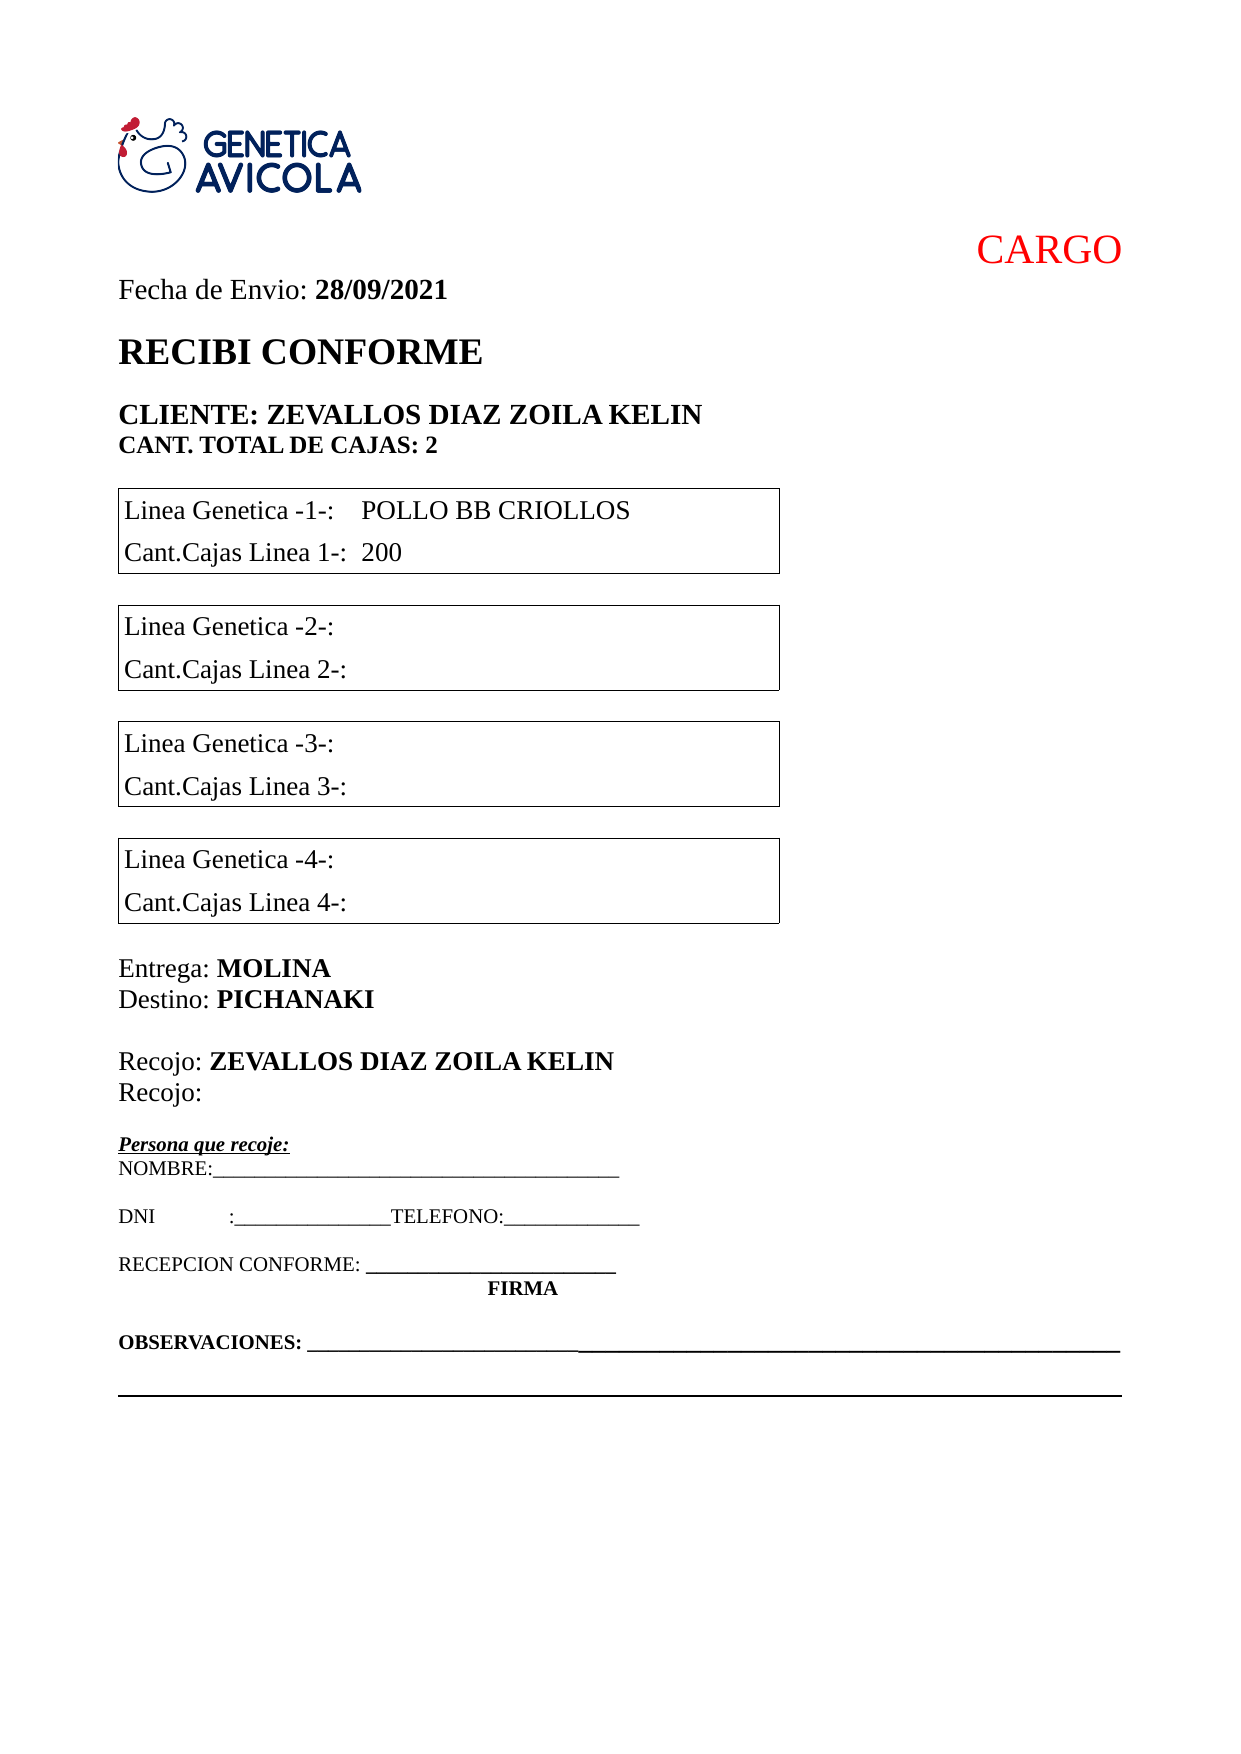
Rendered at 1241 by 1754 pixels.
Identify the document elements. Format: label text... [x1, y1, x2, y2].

text NOMBRE:_______________________________________ [118, 1156, 1122, 1180]
table_cell [356, 722, 779, 764]
text CLIENTE: ZEVALLOS DIAZ ZOILA KELIN [118, 397, 1122, 431]
text Persona que recoje: [118, 1132, 1122, 1156]
table_cell [356, 574, 779, 604]
table_cell Linea Genetica -2-: [119, 606, 356, 647]
table_cell Cant.Cajas Linea 1-: [119, 531, 356, 573]
text Recojo: ZEVALLOS DIAZ ZOILA KELIN [118, 1045, 1122, 1076]
text CARGO [118, 224, 1122, 272]
text Fecha de Envio: 28/09/2021 [118, 272, 1122, 306]
table_cell Cant.Cajas Linea 2-: [119, 647, 356, 690]
table_cell Linea Genetica -4-: [119, 839, 356, 880]
text Entrega: MOLINA [118, 952, 1122, 983]
text FIRMA [118, 1276, 1122, 1300]
text Destino: PICHANAKI [118, 983, 1122, 1014]
table_cell [356, 647, 779, 690]
table_cell [118, 807, 356, 838]
table_cell [356, 839, 779, 880]
table_cell [356, 764, 779, 806]
picture [117, 117, 362, 193]
text DNI :_______________TELEFONO:_____________ [118, 1204, 1122, 1228]
text OBSERVACIONES: __________________________________________________________________ [118, 1324, 1122, 1355]
table_cell [356, 691, 779, 721]
table_cell Cant.Cajas Linea 3-: [119, 764, 356, 806]
table_cell Cant.Cajas Linea 4-: [119, 880, 356, 923]
text RECEPCION CONFORME: ________________________ [118, 1252, 1122, 1276]
table_cell [356, 880, 779, 923]
text CANT. TOTAL DE CAJAS: 2 [118, 431, 1122, 459]
table_cell [356, 606, 779, 647]
table_cell [118, 574, 356, 604]
text RECIBI CONFORME [118, 330, 1122, 373]
text Recojo: [118, 1076, 1122, 1108]
table_cell [356, 807, 779, 838]
table_header Linea Genetica -1-: [119, 489, 356, 531]
table_header POLLO BB CRIOLLOS [356, 489, 779, 531]
table_cell 200 [356, 531, 779, 573]
table_cell Linea Genetica -3-: [119, 722, 356, 764]
table_cell [118, 691, 356, 721]
